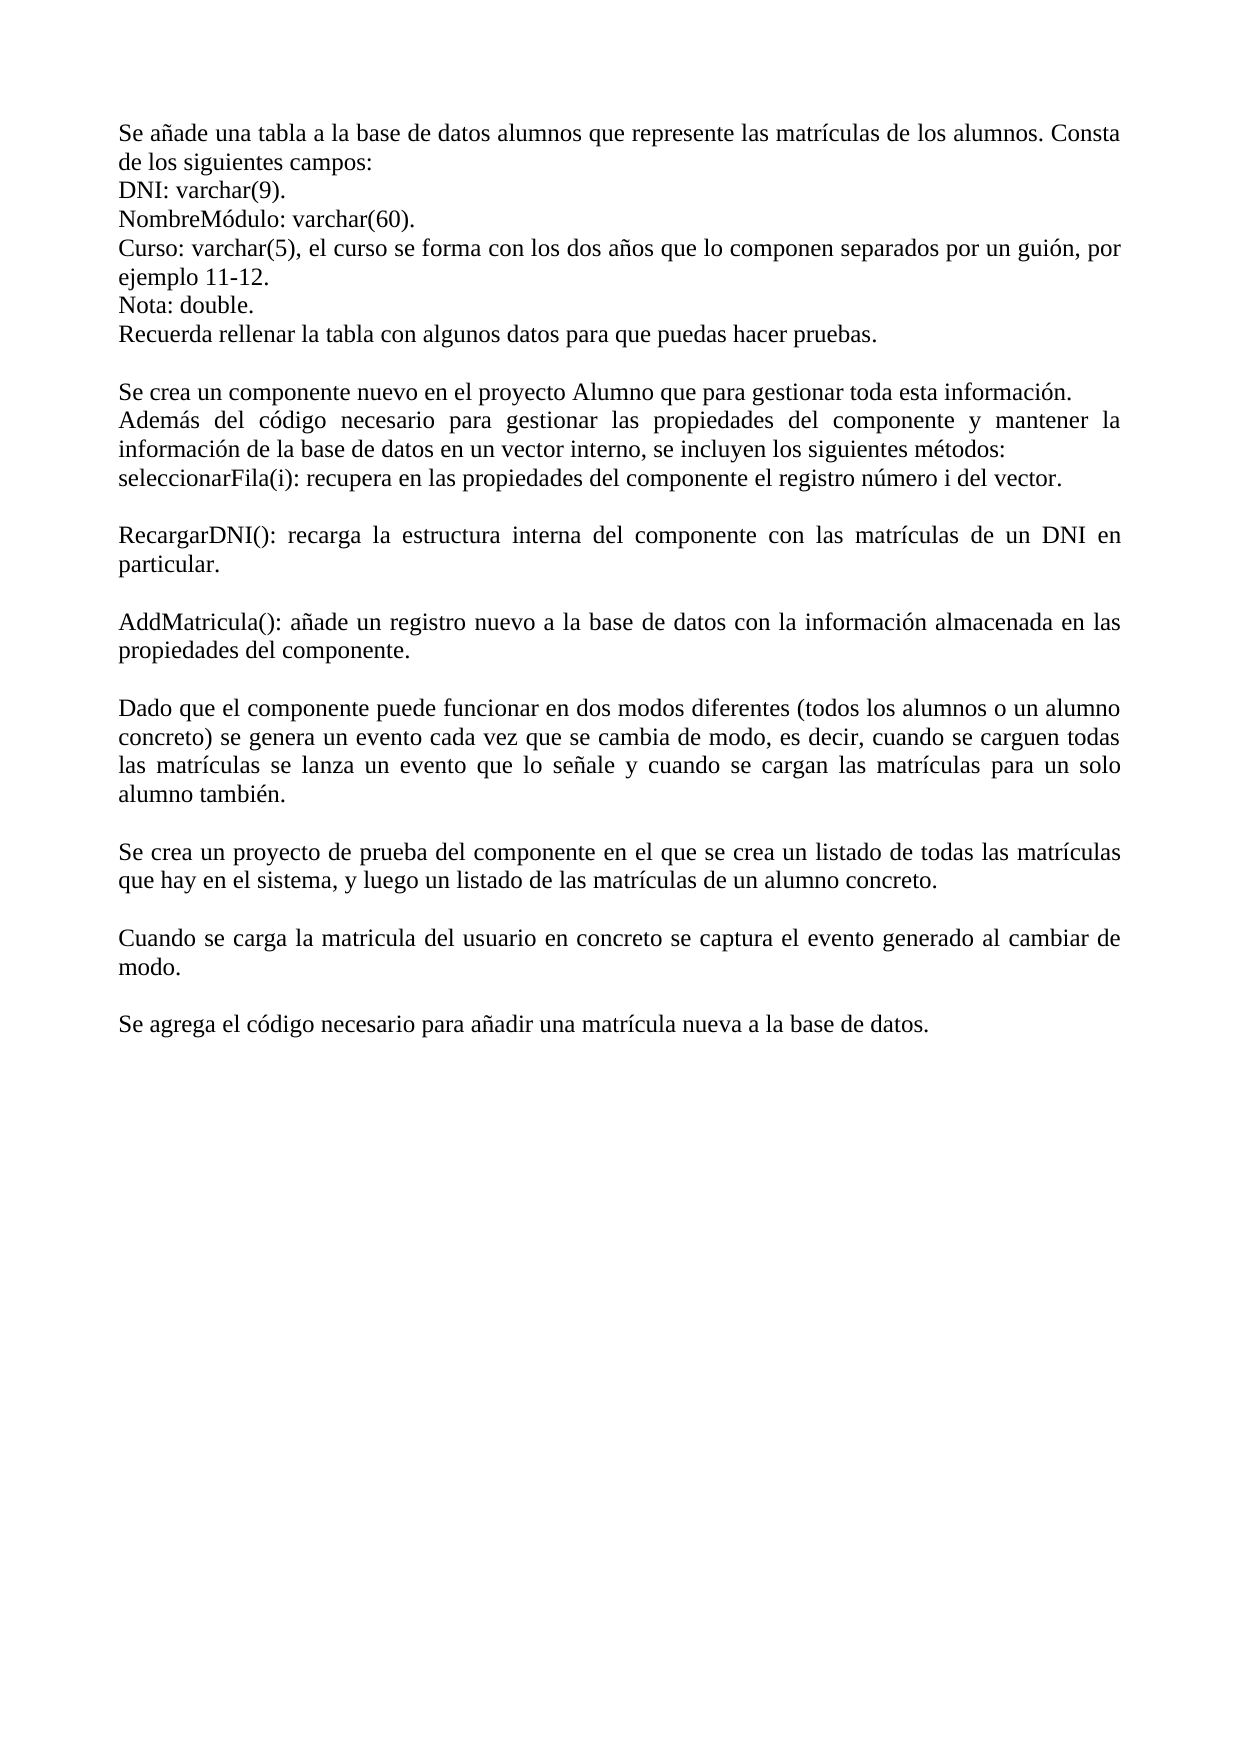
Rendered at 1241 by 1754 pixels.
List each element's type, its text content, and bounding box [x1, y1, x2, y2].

text Dado que el componente puede funcionar en dos modos diferentes (todos los alumnos o un alumno concreto) se genera un evento cada vez que se cambia de modo, es decir, cuando se carguen todas las matrículas se lanza un evento que lo señale y cuando se cargan las matrículas para un solo alumno también. [118, 693, 1122, 808]
text Se crea un componente nuevo en el proyecto Alumno que para gestionar toda esta información. [118, 377, 1122, 406]
text Se añade una tabla a la base de datos alumnos que represente las matrículas de los alumnos. Consta de los siguientes campos: [118, 118, 1122, 176]
text AddMatricula(): añade un registro nuevo a la base de datos con la información almacenada en las propiedades del componente. [118, 607, 1122, 664]
text seleccionarFila(i): recupera en las propiedades del componente el registro número i del vector. [118, 463, 1122, 492]
text Curso: varchar(5), el curso se forma con los dos años que lo componen separados por un guión, por ejemplo 11-12. [118, 233, 1122, 291]
text Nota: double. [118, 291, 1122, 319]
text Se agrega el código necesario para añadir una matrícula nueva a la base de datos. [118, 1009, 1122, 1038]
text Además del código necesario para gestionar las propiedades del componente y mantener la información de la base de datos en un vector interno, se incluyen los siguientes métodos: [118, 406, 1122, 463]
text Cuando se carga la matricula del usuario en concreto se captura el evento generado al cambiar de modo. [118, 923, 1122, 981]
text Recuerda rellenar la tabla con algunos datos para que puedas hacer pruebas. [118, 319, 1122, 348]
text NombreMódulo: varchar(60). [118, 204, 1122, 233]
text RecargarDNI(): recarga la estructura interna del componente con las matrículas de un DNI en particular. [118, 521, 1122, 578]
text Se crea un proyecto de prueba del componente en el que se crea un listado de todas las matrículas que hay en el sistema, y luego un listado de las matrículas de un alumno concreto. [118, 837, 1122, 894]
text DNI: varchar(9). [118, 176, 1122, 204]
